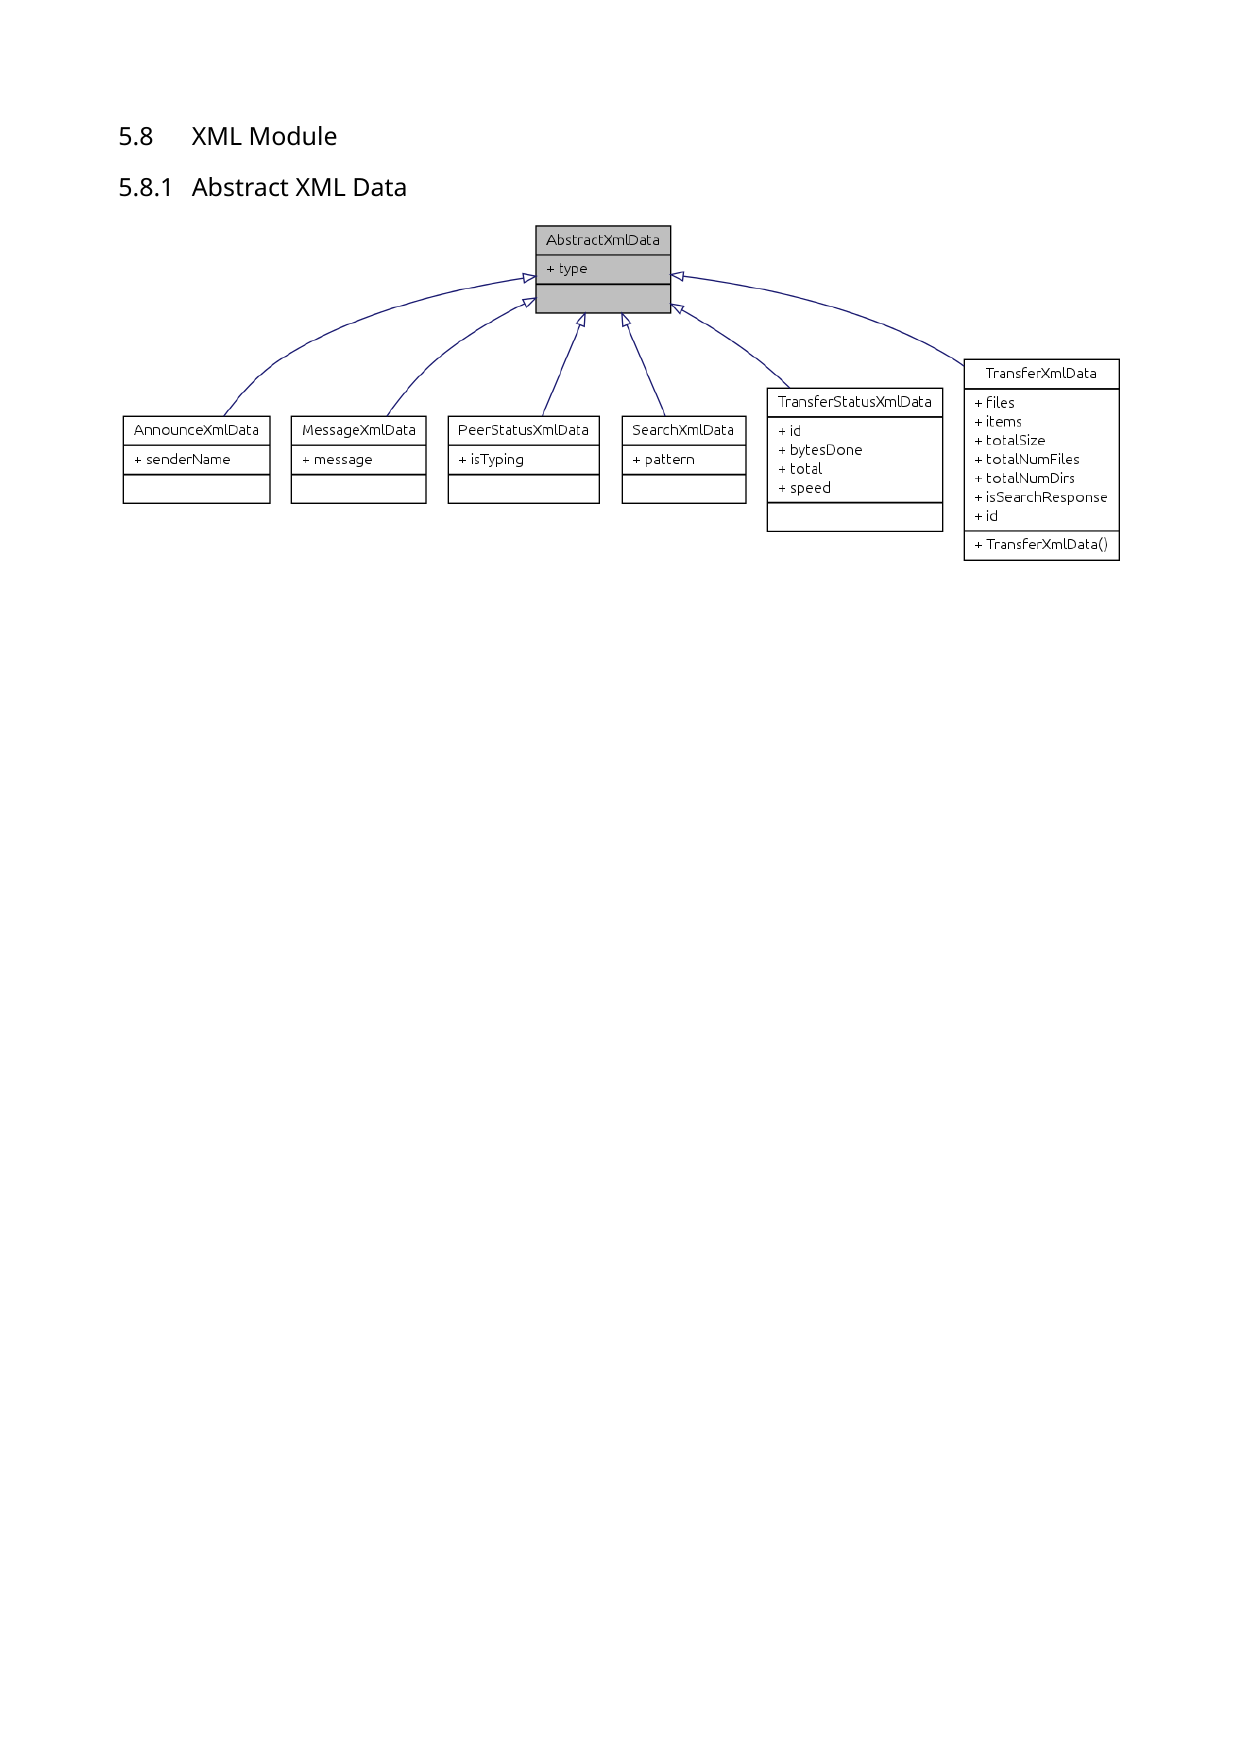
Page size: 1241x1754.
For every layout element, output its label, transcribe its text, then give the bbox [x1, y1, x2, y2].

text 5.8 XML Module [118, 118, 1122, 152]
text 5.8.1 Abstract XML Data [118, 169, 1122, 203]
picture [118, 220, 1123, 565]
